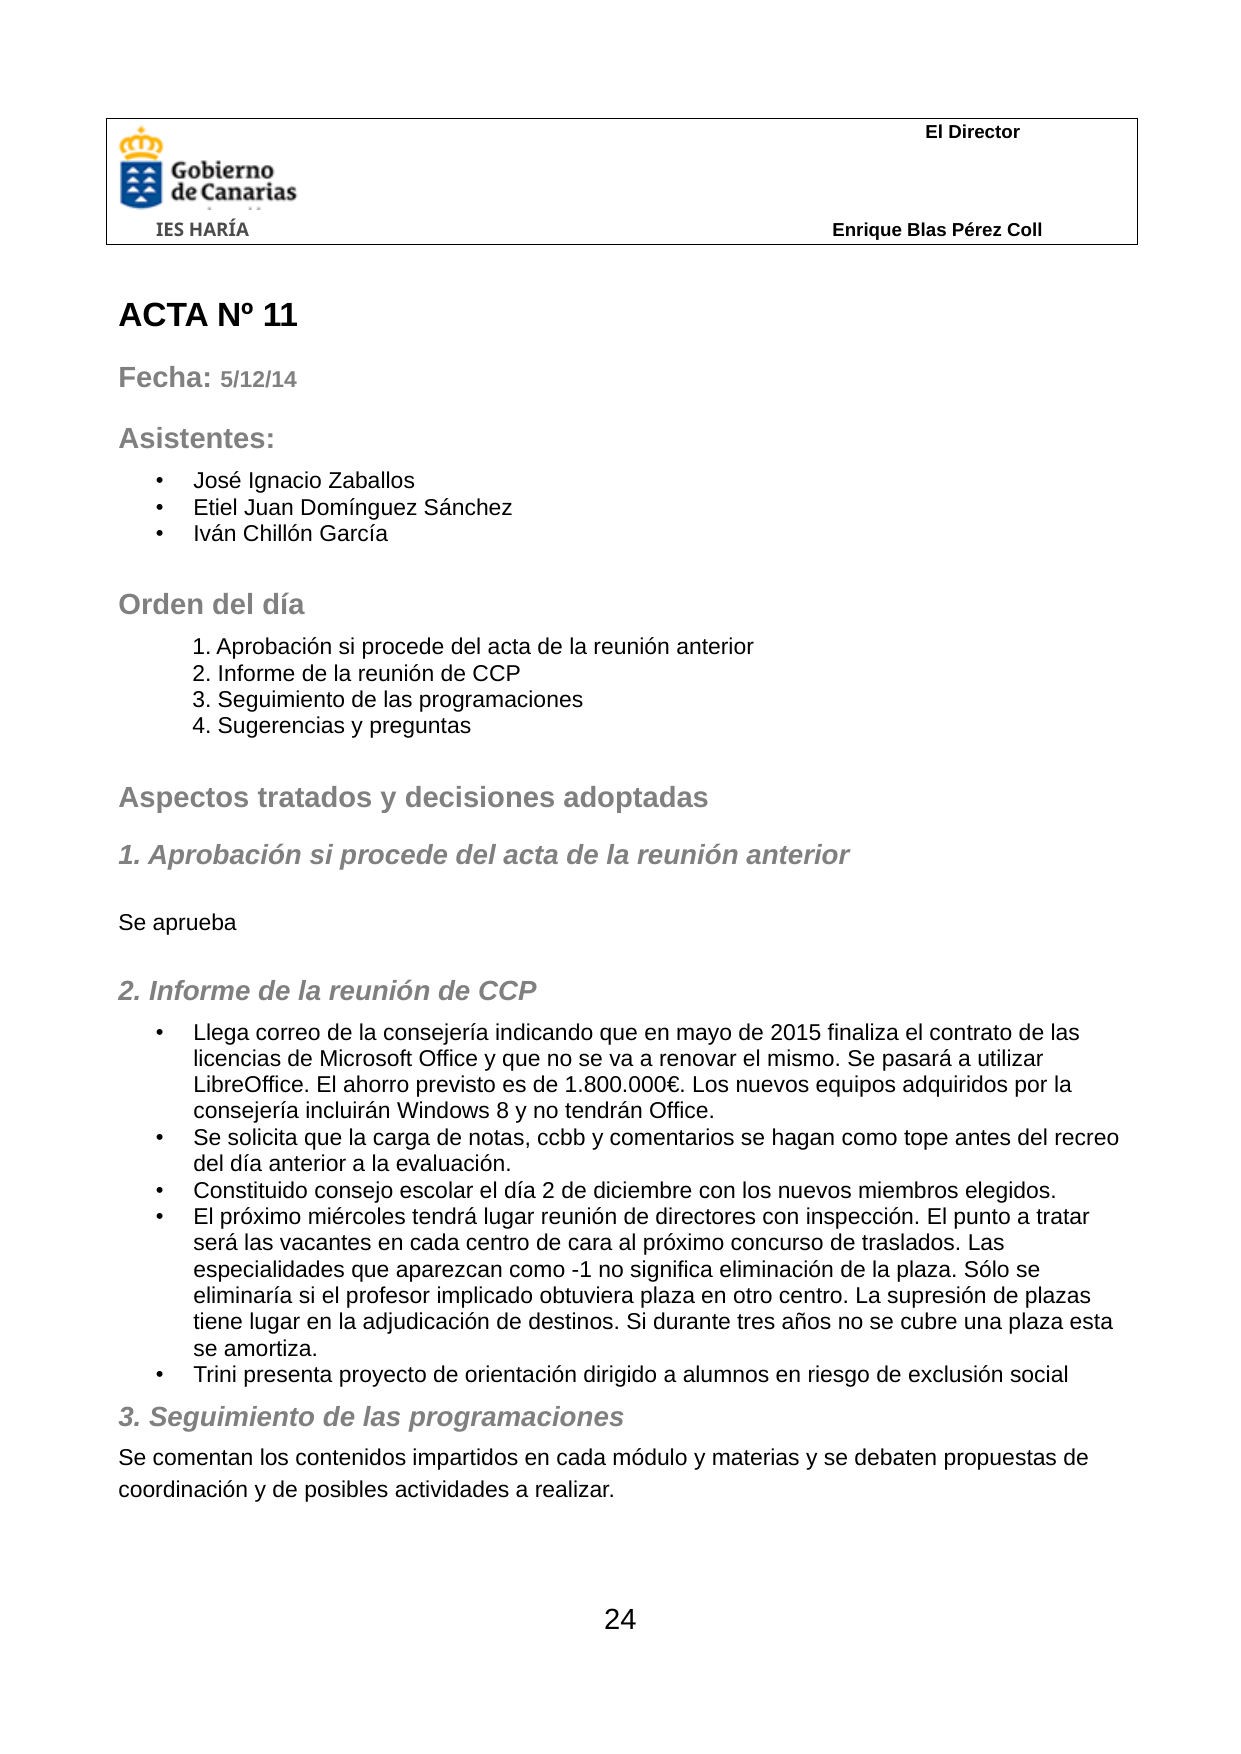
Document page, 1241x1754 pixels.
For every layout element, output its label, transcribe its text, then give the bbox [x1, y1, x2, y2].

subtitle Asistentes: [118, 421, 1122, 455]
list Llega correo de la consejería indicando que en mayo de 2015 finaliza el contrato de las licencias de Microsoft Office y que no se va a renovar el mismo. Se pasará a utilizar LibreOffice. El ahorro previsto es de 1.800.000€. Los nuevos equipos adquiridos por la consejería incluirán Windows 8 y no tendrán Office. [156, 1018, 1122, 1124]
list El próximo miércoles tendrá lugar reunión de directores con inspección. El punto a tratar será las vacantes en cada centro de cara al próximo concurso de traslados. Las especialidades que aparezcan como -1 no significa eliminación de la plaza. Sólo se eliminaría si el profesor implicado obtuviera plaza en otro centro. La supresión de plazas tiene lugar en la adjudicación de destinos. Si durante tres años no se cubre una plaza esta se amortiza. [156, 1203, 1122, 1361]
subtitle 2. Informe de la reunión de CCP [118, 974, 1122, 1006]
list Constituido consejo escolar el día 2 de diciembre con los nuevos miembros elegidos. [156, 1177, 1122, 1203]
text 2. Informe de la reunión de CCP [192, 659, 1122, 686]
text 4. Sugerencias y preguntas [192, 712, 1122, 739]
text Se comentan los contenidos impartidos en cada módulo y materias y se debaten propuestas de coordinación y de posibles actividades a realizar. [118, 1444, 1122, 1502]
list Iván Chillón García [156, 520, 1122, 546]
list Trini presenta proyecto de orientación dirigido a alumnos en riesgo de exclusión social [156, 1361, 1122, 1387]
subtitle 3. Seguimiento de las programaciones [118, 1400, 1122, 1432]
list Se solicita que la carga de notas, ccbb y comentarios se hagan como tope antes del recreo del día anterior a la evaluación. [156, 1124, 1122, 1177]
text 1. Aprobación si procede del acta de la reunión anterior [192, 633, 1122, 659]
subtitle 1. Aprobación si procede del acta de la reunión anterior [118, 838, 1122, 870]
list José Ignacio Zaballos [156, 467, 1122, 493]
picture [115, 123, 300, 210]
list Etiel Juan Domínguez Sánchez [156, 493, 1122, 520]
subtitle ACTA Nº 11 [118, 295, 1122, 333]
subtitle Aspectos tratados y decisiones adoptadas [118, 779, 1122, 813]
text Se aprueba [118, 909, 1122, 935]
text 3. Seguimiento de las programaciones [192, 686, 1122, 712]
subtitle Fecha: 5/12/14 [118, 361, 1122, 394]
subtitle Orden del día [118, 587, 1122, 621]
